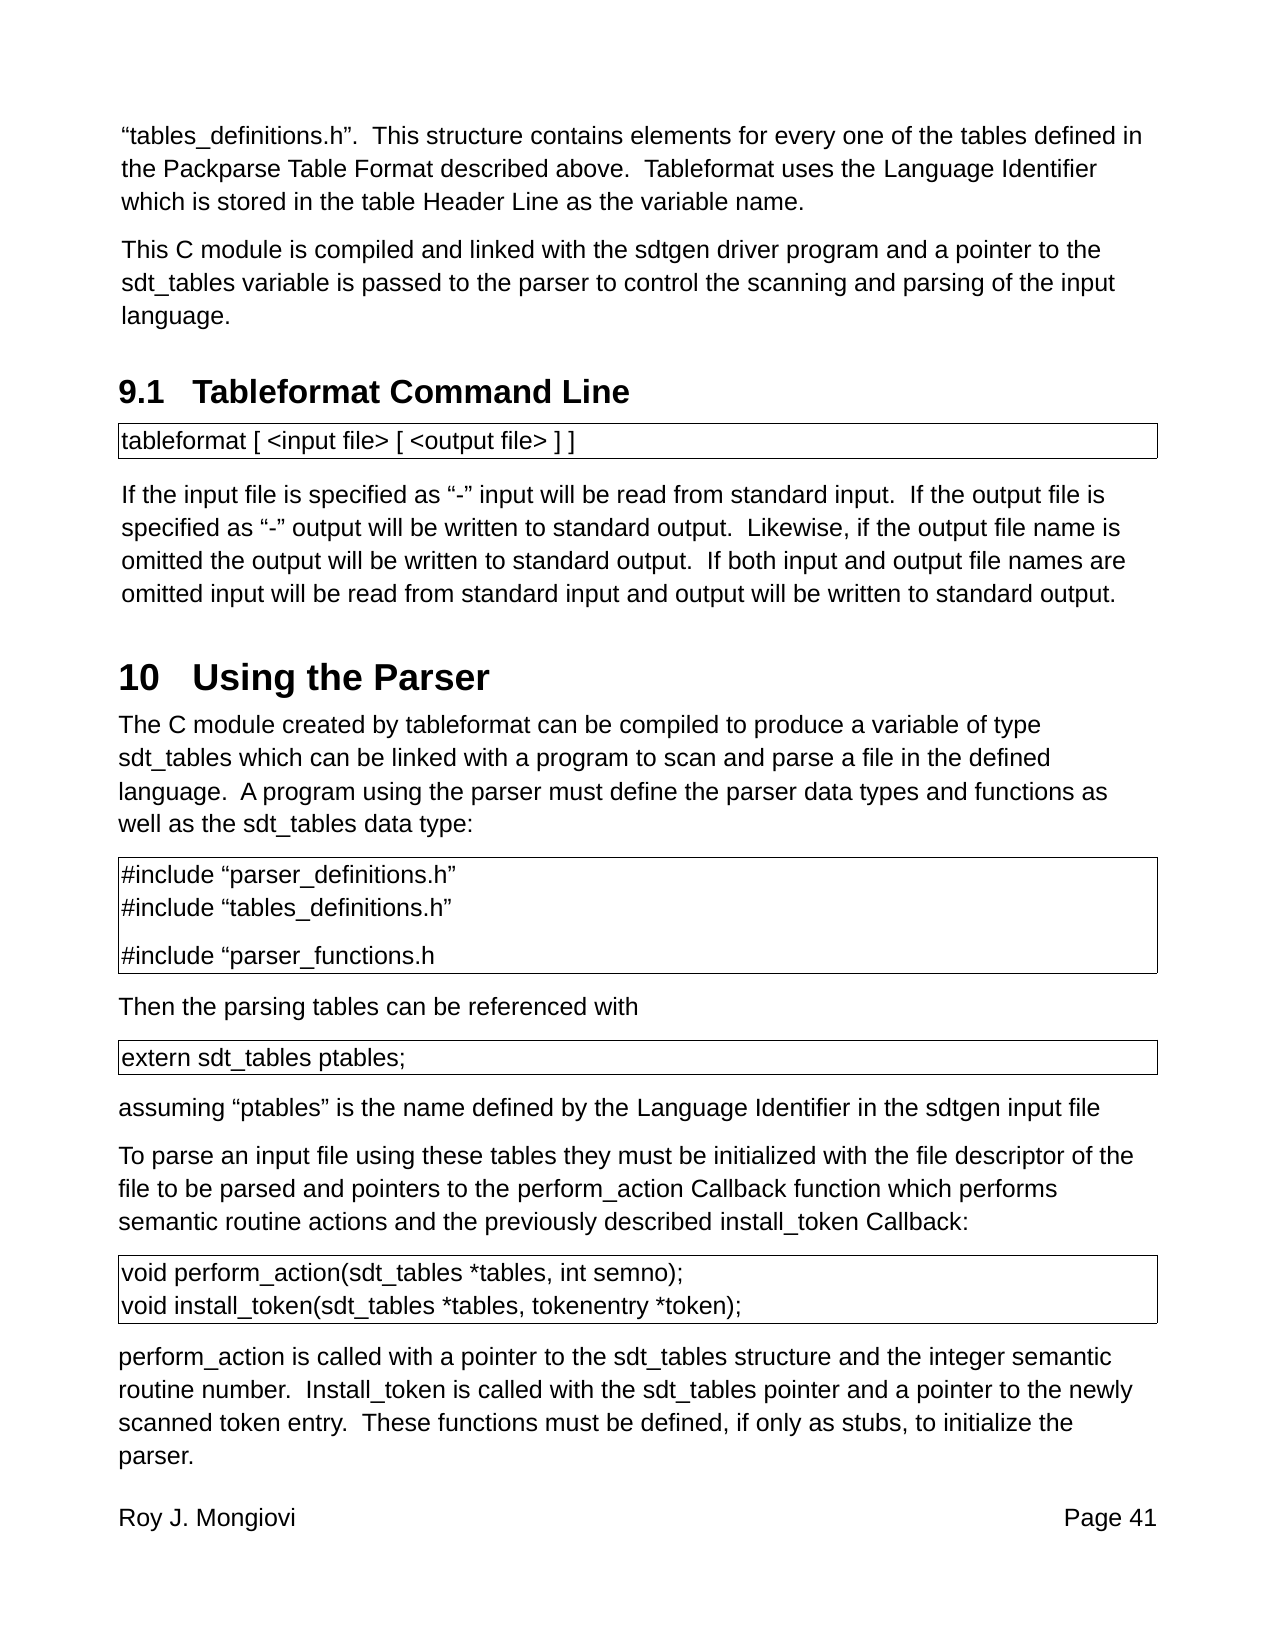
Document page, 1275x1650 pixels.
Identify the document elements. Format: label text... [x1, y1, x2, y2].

text Then the parsing tables can be referenced with [118, 992, 1157, 1021]
text The C module created by tableformat can be compiled to produce a variable of type sdt_tables which can be linked with a program to scan and parse a file in the defined language. A program using the parser must define the parser data types and functions as well as the sdt_tables data type: [118, 710, 1157, 838]
text void perform_action(sdt_tables *tables, int semno); [119, 1256, 1157, 1287]
subtitle Tableformat Command Line [118, 372, 1157, 411]
text assuming “ptables” is the name defined by the Language Identifier in the sdtgen input file [118, 1093, 1157, 1122]
text “tables_definitions.h”. This structure contains elements for every one of the tables defined in the Packparse Table Format described above. Tableformat uses the Language Identifier which is stored in the table Header Line as the variable name. [118, 118, 1157, 216]
text perform_action is called with a pointer to the sdt_tables structure and the integer semantic routine number. Install_token is called with the sdt_tables pointer and a pointer to the newly scanned token entry. These functions must be defined, if only as stubs, to initialize the parser. [118, 1342, 1157, 1469]
text If the input file is specified as “-” input will be read from standard input. If the output file is specified as “-” output will be written to standard output. Likewise, if the output file name is omitted the output will be written to standard output. If both input and output file names are omitted input will be read from standard input and output will be written to standard output. [118, 477, 1157, 611]
text #include “parser_functions.h [119, 938, 1157, 973]
text #include “parser_definitions.h” [119, 858, 1157, 889]
text #include “tables_definitions.h” [119, 890, 1157, 922]
text This C module is compiled and linked with the sdtgen driver program and a pointer to the sdt_tables variable is passed to the parser to control the scanning and parsing of the input language. [118, 232, 1157, 333]
text extern sdt_tables ptables; [119, 1041, 1157, 1074]
text To parse an input file using these tables they must be initialized with the file descriptor of the file to be parsed and pointers to the perform_action Callback function which performs semantic routine actions and the previously described install_token Callback: [118, 1141, 1157, 1236]
text void install_token(sdt_tables *tables, tokenentry *token); [119, 1288, 1157, 1323]
subtitle Using the Parser [118, 655, 1157, 698]
text tableformat [ <input file> [ <output file> ] ] [119, 424, 1157, 458]
